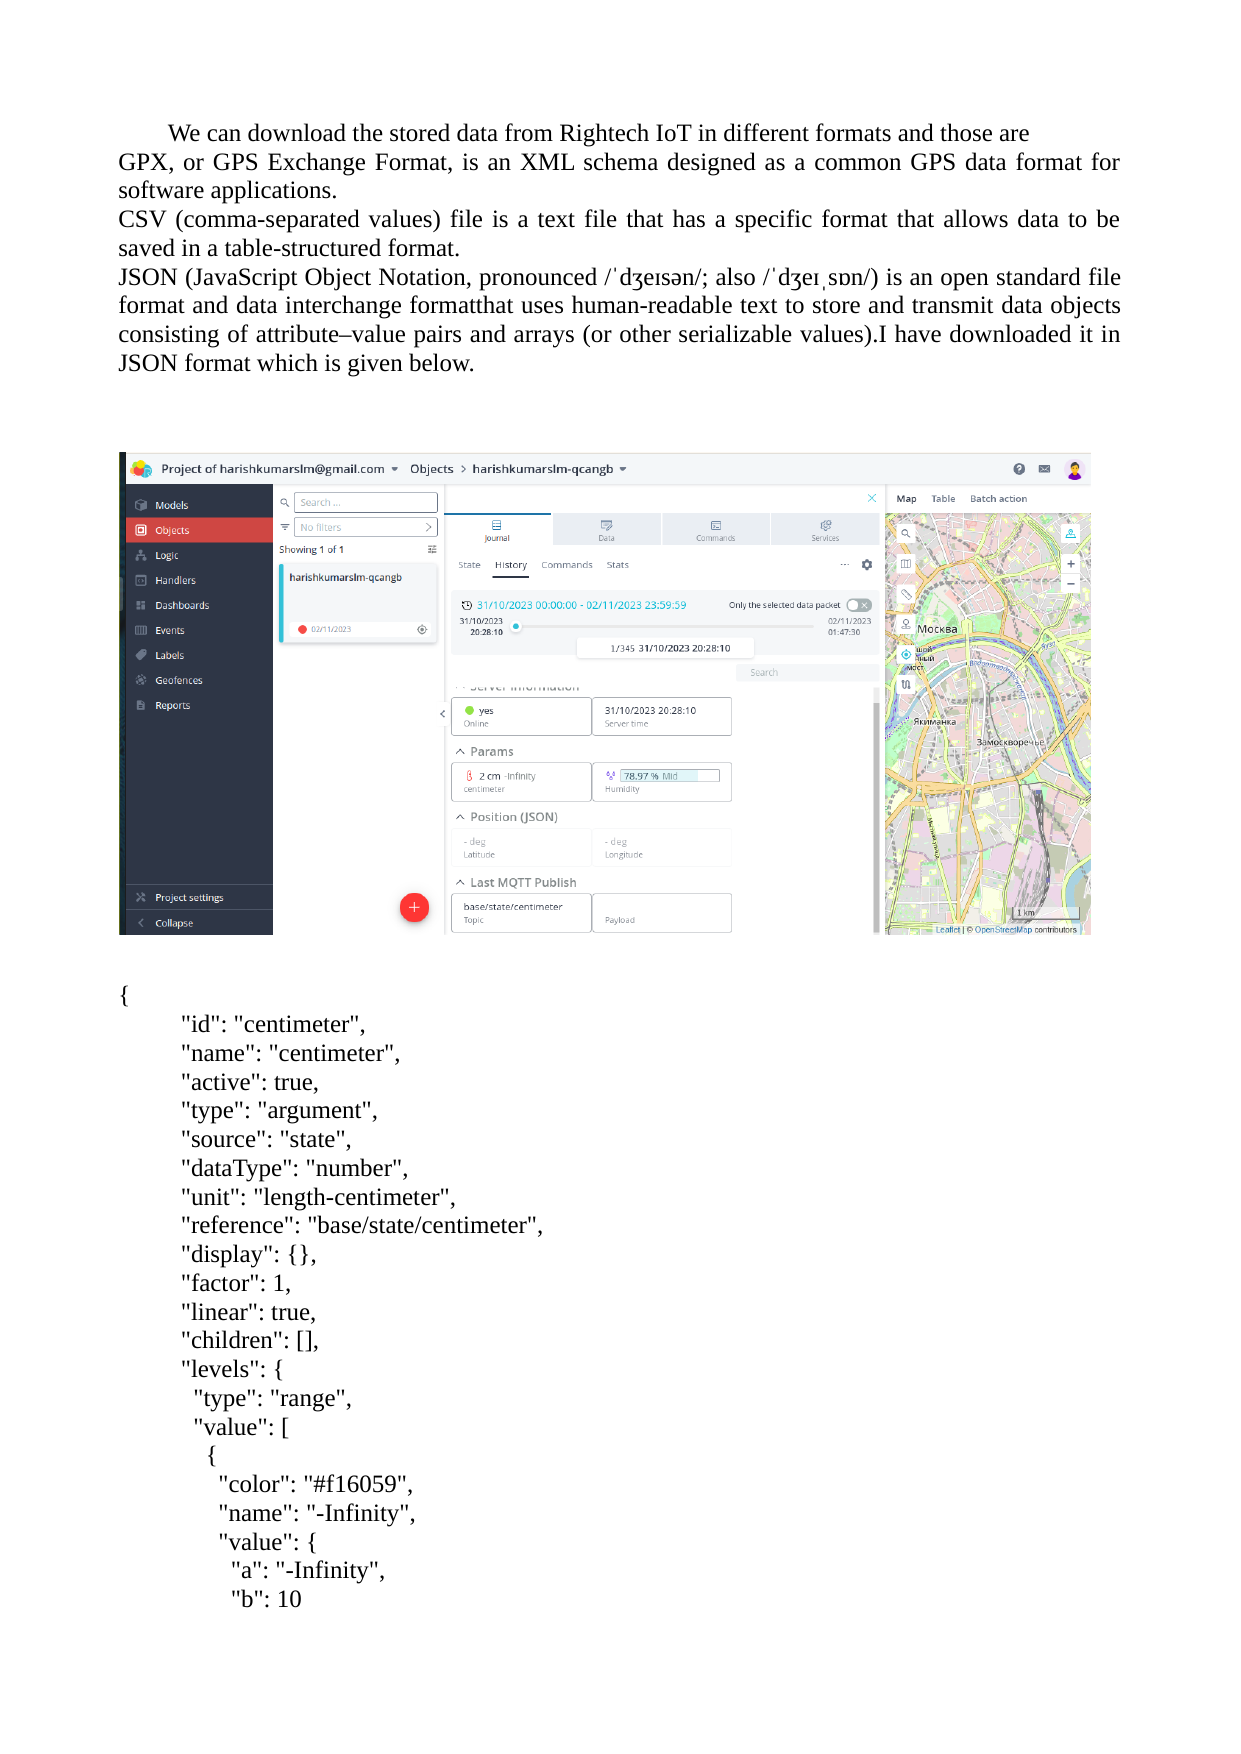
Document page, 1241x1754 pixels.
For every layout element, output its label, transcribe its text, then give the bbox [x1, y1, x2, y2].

text JSON (JavaScript Object Notation, pronounced /ˈdʒeɪsən/; also /ˈdʒeɪˌsɒn/) is an open standard file format and data interchange formatthat uses human-readable text to store and transmit data objects consisting of attribute–value pairs and arrays (or other serializable values).I have downloaded it in JSON format which is given below. [118, 262, 1122, 377]
text { [118, 1441, 1122, 1469]
text "active": true, [118, 1067, 1122, 1096]
text "name": "centimeter", [118, 1038, 1122, 1067]
text "value": [ [118, 1412, 1122, 1441]
text "reference": "base/state/centimeter", [118, 1211, 1122, 1239]
text We can download the stored data from Rightech IoT in different formats and those are [118, 118, 1122, 147]
text "a": "-Infinity", [118, 1556, 1122, 1584]
text "display": {}, [118, 1239, 1122, 1268]
text "levels": { [118, 1354, 1122, 1383]
text "type": "argument", [118, 1096, 1122, 1124]
text "b": 10 [118, 1584, 1122, 1613]
text "id": "centimeter", [118, 1009, 1122, 1038]
text "unit": "length-centimeter", [118, 1182, 1122, 1211]
text "source": "state", [118, 1124, 1122, 1153]
text CSV (comma-separated values) file is a text file that has a specific format that allows data to be saved in a table-structured format. [118, 204, 1122, 262]
picture [119, 452, 1091, 935]
text "children": [], [118, 1326, 1122, 1354]
text GPX, or GPS Exchange Format, is an XML schema designed as a common GPS data format for software applications. [118, 147, 1122, 204]
text "linear": true, [118, 1297, 1122, 1326]
text "name": "-Infinity", [118, 1498, 1122, 1527]
text "type": "range", [118, 1383, 1122, 1412]
text "dataType": "number", [118, 1153, 1122, 1182]
text "color": "#f16059", [118, 1469, 1122, 1498]
text "factor": 1, [118, 1268, 1122, 1297]
text "value": { [118, 1527, 1122, 1556]
text { [118, 981, 1122, 1009]
